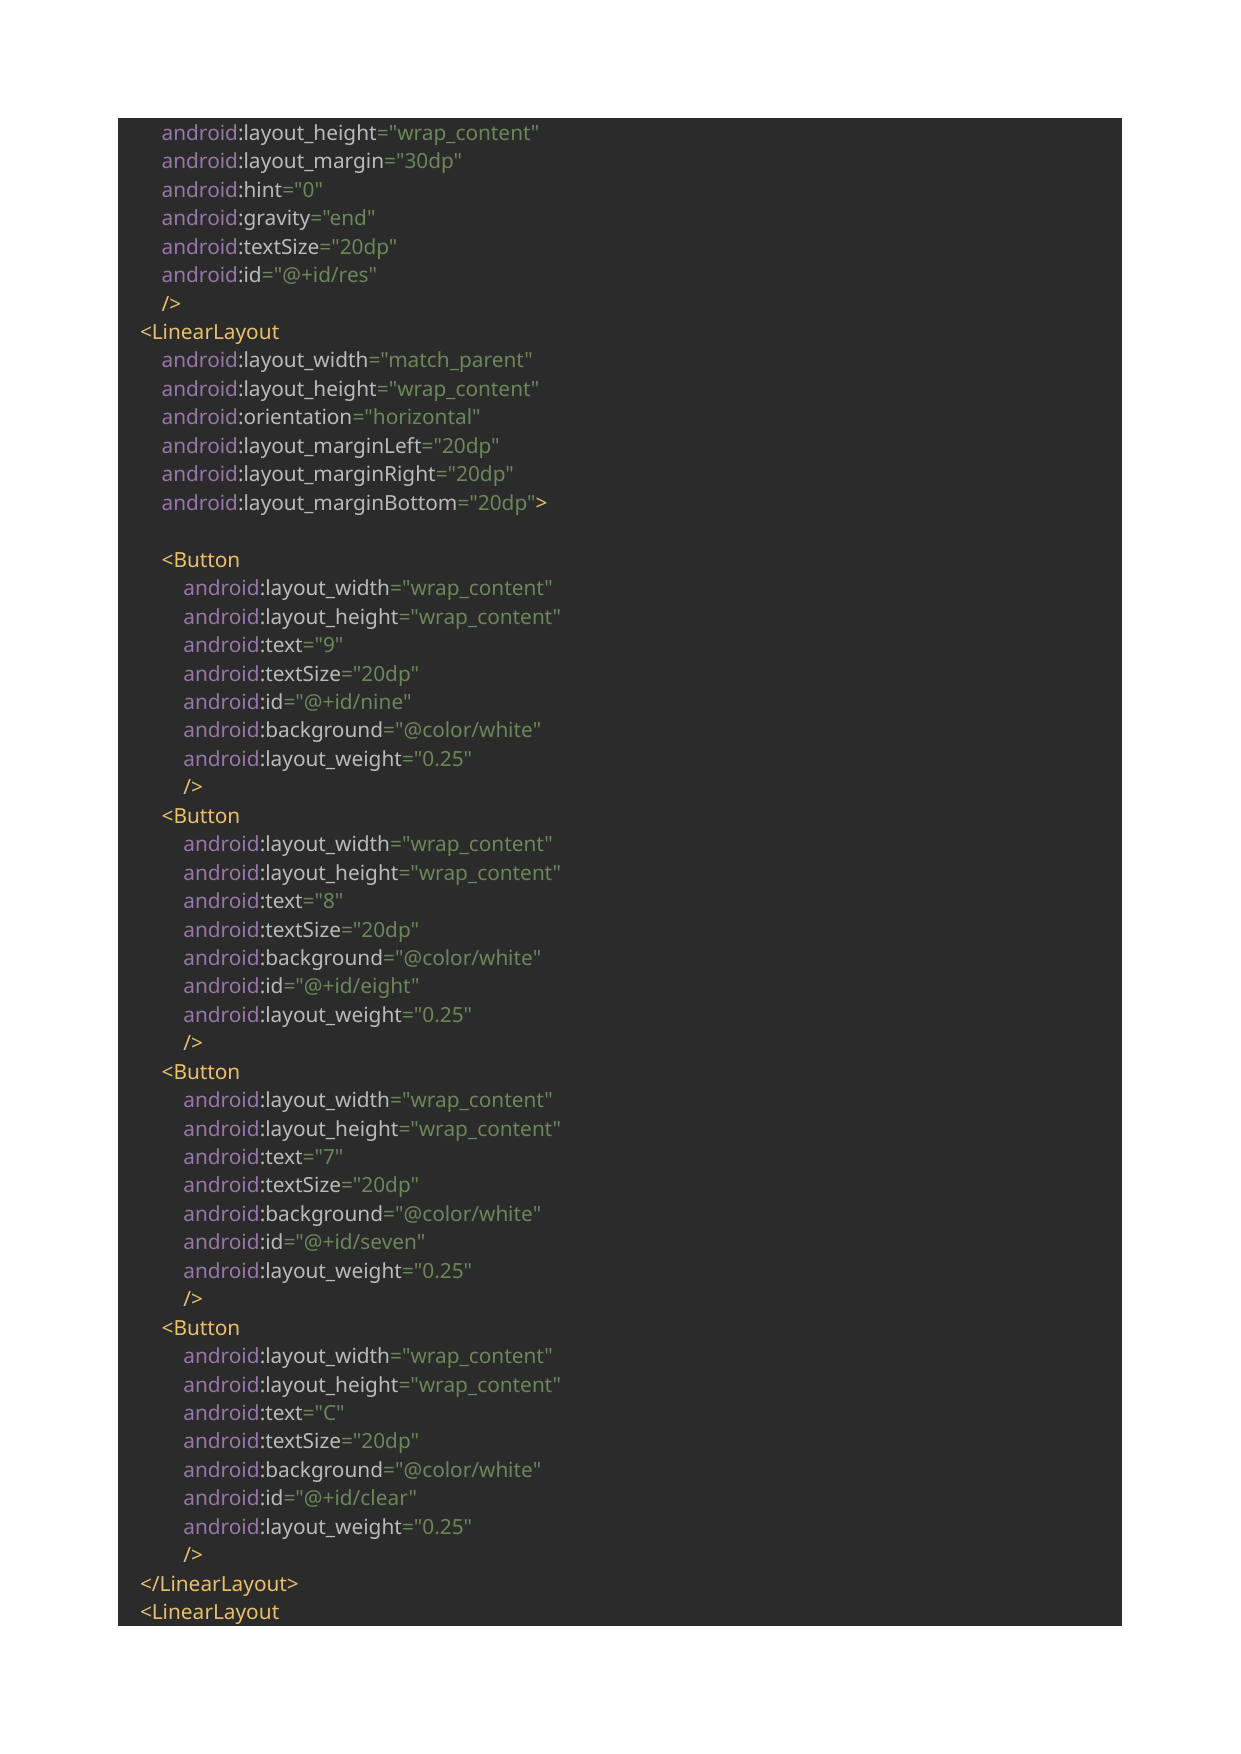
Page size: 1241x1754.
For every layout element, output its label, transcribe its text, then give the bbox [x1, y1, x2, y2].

text android:layout_height="wrap_content" android:layout_margin="30dp" android:hint="0" android:gravity="end" android:textSize="20dp" android:id="@+id/res" /> <LinearLayout android:layout_width="match_parent" android:layout_height="wrap_content" android:orientation="horizontal" android:layout_marginLeft="20dp" android:layout_marginRight="20dp" android:layout_marginBottom="20dp"> <Button android:layout_width="wrap_content" android:layout_height="wrap_content" android:text="9" android:textSize="20dp" android:id="@+id/nine" android:background="@color/white" android:layout_weight="0.25" /> <Button android:layout_width="wrap_content" android:layout_height="wrap_content" android:text="8" android:textSize="20dp" android:background="@color/white" android:id="@+id/eight" android:layout_weight="0.25" /> <Button android:layout_width="wrap_content" android:layout_height="wrap_content" android:text="7" android:textSize="20dp" android:background="@color/white" android:id="@+id/seven" android:layout_weight="0.25" /> <Button android:layout_width="wrap_content" android:layout_height="wrap_content" android:text="C" android:textSize="20dp" android:background="@color/white" android:id="@+id/clear" android:layout_weight="0.25" /> </LinearLayout> <LinearLayout [118, 118, 1122, 1626]
